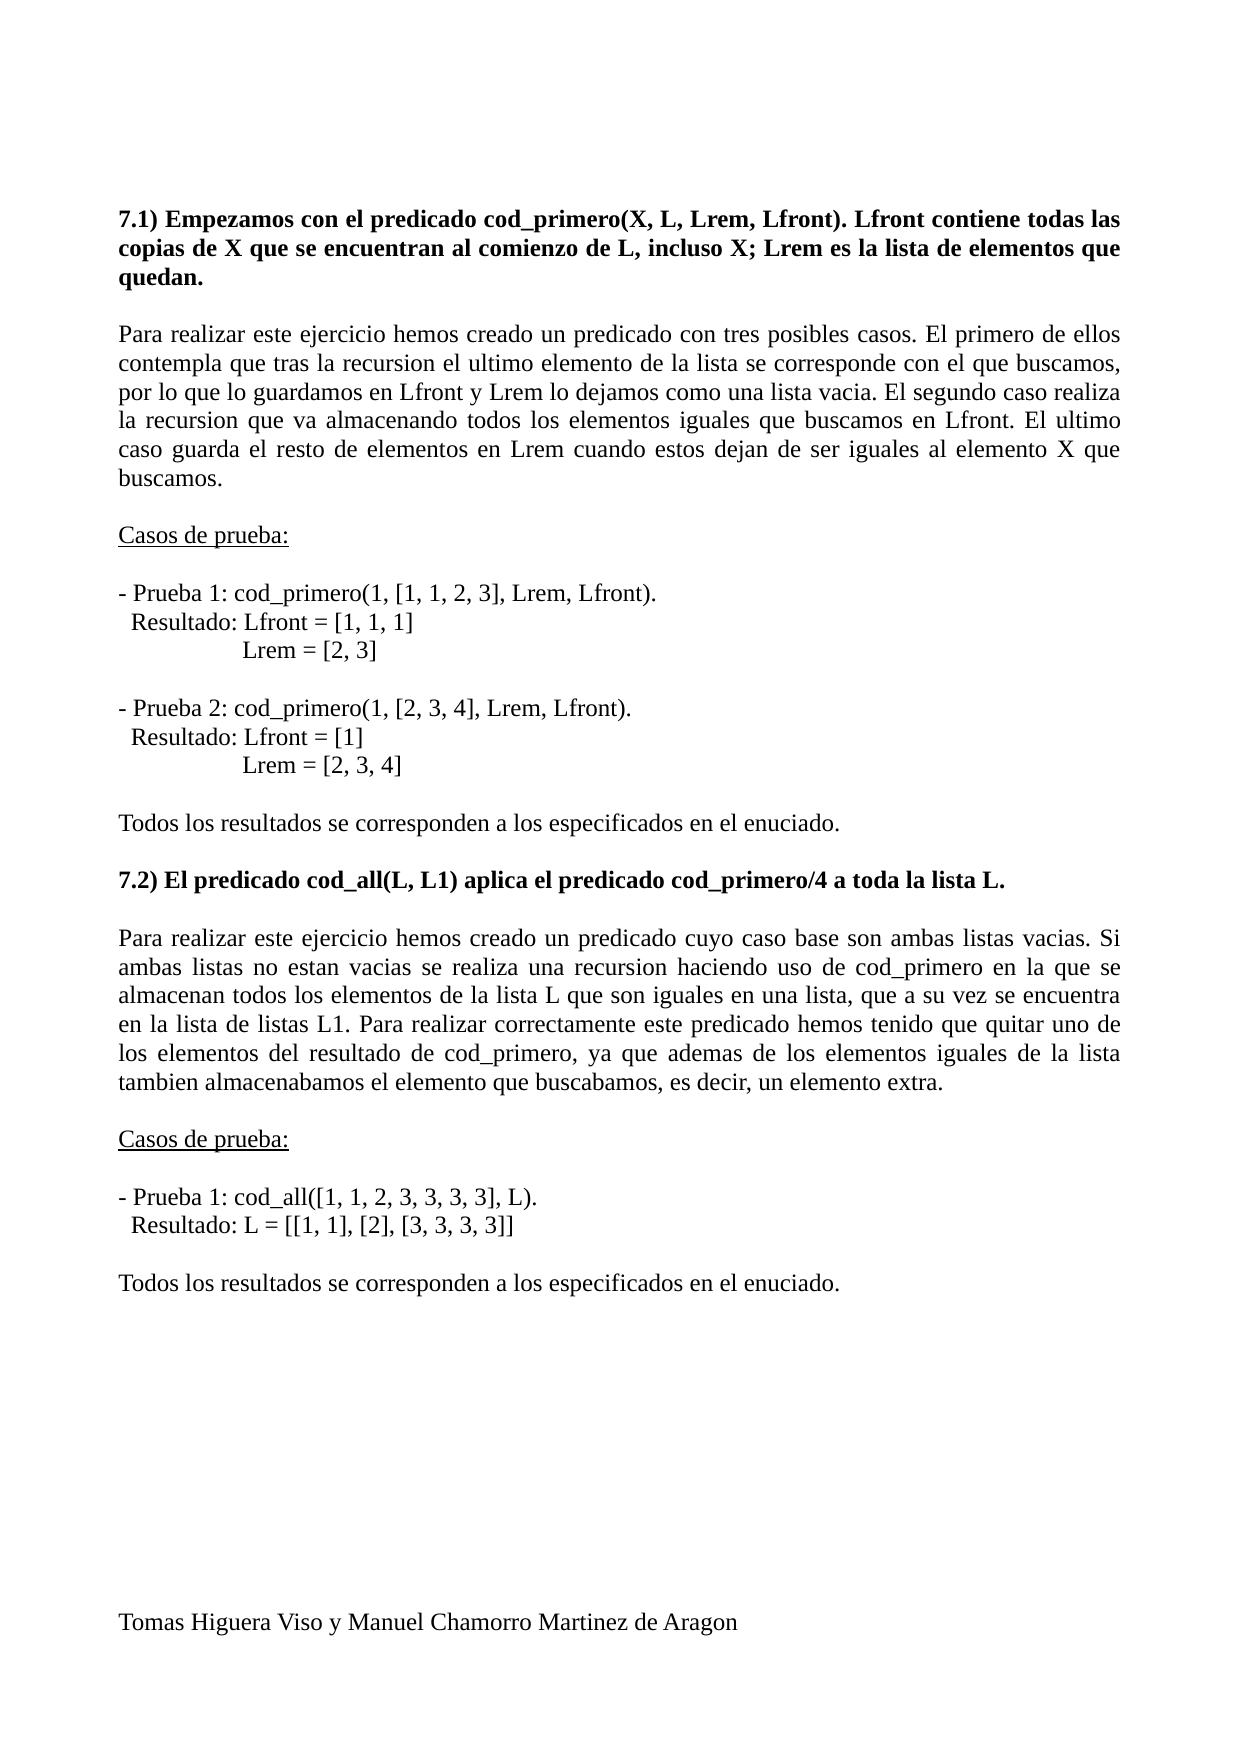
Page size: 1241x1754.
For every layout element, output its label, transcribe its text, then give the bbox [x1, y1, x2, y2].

text 7.2) El predicado cod_all(L, L1) aplica el predicado cod_primero/4 a toda la lista L. [118, 866, 1122, 894]
text Casos de prueba: [118, 1124, 1122, 1153]
text Casos de prueba: [118, 521, 1122, 549]
text Para realizar este ejercicio hemos creado un predicado con tres posibles casos. El primero de ellos contempla que tras la recursion el ultimo elemento de la lista se corresponde con el que buscamos, por lo que lo guardamos en Lfront y Lrem lo dejamos como una lista vacia. El segundo caso realiza la recursion que va almacenando todos los elementos iguales que buscamos en Lfront. El ultimo caso guarda el resto de elementos en Lrem cuando estos dejan de ser iguales al elemento X que buscamos. [118, 319, 1122, 492]
text Resultado: Lfront = [1, 1, 1] [118, 607, 1122, 636]
text - Prueba 1: cod_primero(1, [1, 1, 2, 3], Lrem, Lfront). [118, 578, 1122, 607]
text Lrem = [2, 3] [118, 636, 1122, 664]
text Todos los resultados se corresponden a los especificados en el enuciado. [118, 808, 1122, 837]
text Resultado: L = [[1, 1], [2], [3, 3, 3, 3]] [118, 1211, 1122, 1239]
text 7.1) Empezamos con el predicado cod_primero(X, L, Lrem, Lfront). Lfront contiene todas las copias de X que se encuentran al comienzo de L, incluso X; Lrem es la lista de elementos que quedan. [118, 204, 1122, 291]
text Para realizar este ejercicio hemos creado un predicado cuyo caso base son ambas listas vacias. Si ambas listas no estan vacias se realiza una recursion haciendo uso de cod_primero en la que se almacenan todos los elementos de la lista L que son iguales en una lista, que a su vez se encuentra en la lista de listas L1. Para realizar correctamente este predicado hemos tenido que quitar uno de los elementos del resultado de cod_primero, ya que ademas de los elementos iguales de la lista tambien almacenabamos el elemento que buscabamos, es decir, un elemento extra. [118, 923, 1122, 1096]
text Todos los resultados se corresponden a los especificados en el enuciado. [118, 1268, 1122, 1297]
text Lrem = [2, 3, 4] [118, 751, 1122, 779]
text - Prueba 1: cod_all([1, 1, 2, 3, 3, 3, 3], L). [118, 1182, 1122, 1211]
text Resultado: Lfront = [1] [118, 722, 1122, 751]
text - Prueba 2: cod_primero(1, [2, 3, 4], Lrem, Lfront). [118, 693, 1122, 722]
